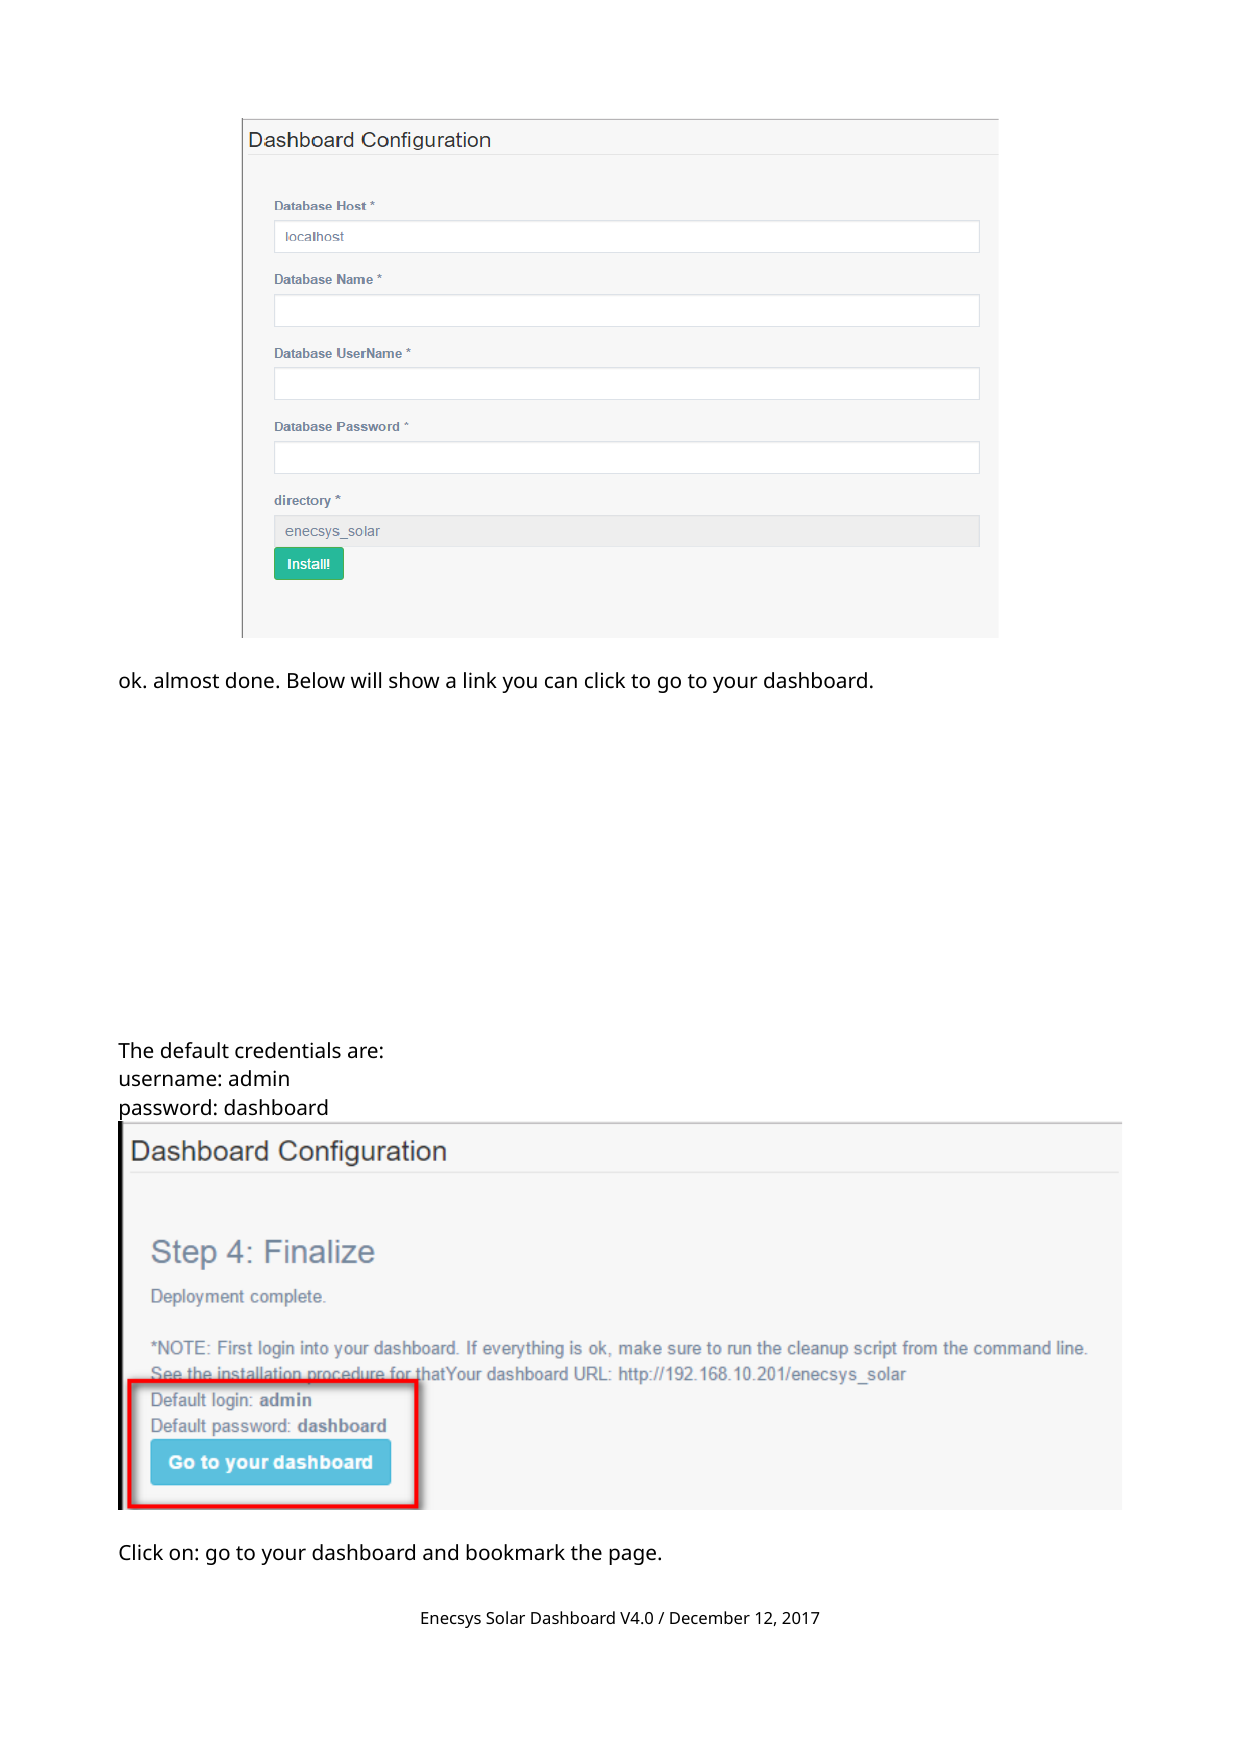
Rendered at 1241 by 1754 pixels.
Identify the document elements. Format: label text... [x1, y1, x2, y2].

picture [241, 118, 999, 638]
picture [118, 1121, 1123, 1510]
text ok. almost done. Below will show a link you can click to go to your dashboard. [118, 666, 1122, 694]
text The default credentials are: [118, 1036, 1122, 1064]
text username: admin [118, 1064, 1122, 1093]
text Click on: go to your dashboard and bookmark the page. [118, 1538, 1122, 1566]
text password: dashboard [118, 1093, 1122, 1121]
